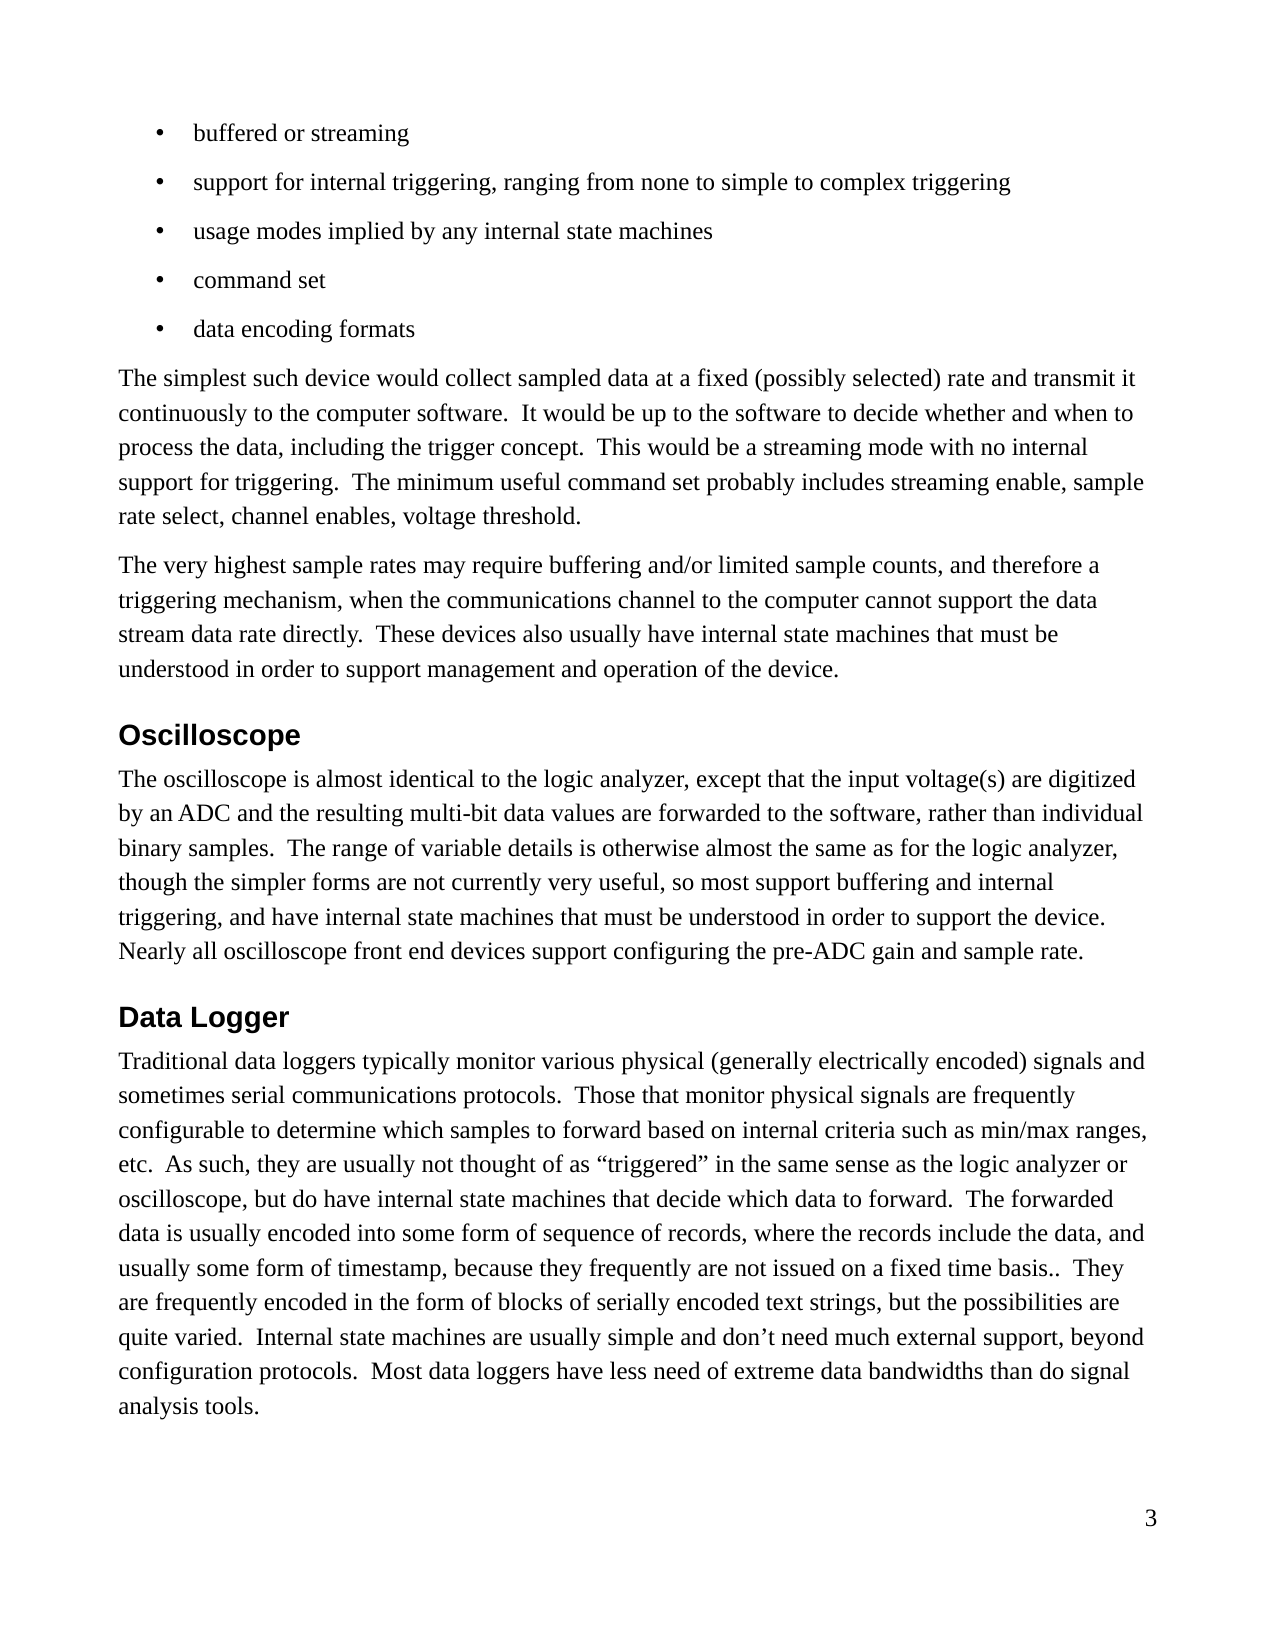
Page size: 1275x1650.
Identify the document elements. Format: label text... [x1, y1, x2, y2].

text The simplest such device would collect sampled data at a fixed (possibly selected) rate and transmit it continuously to the computer software. It would be up to the software to decide whether and when to process the data, including the trigger concept. This would be a streaming mode with no internal support for triggering. The minimum useful command set probably includes streaming enable, sample rate select, channel enables, voltage threshold. [118, 363, 1157, 530]
list command set [156, 265, 1157, 294]
subtitle Data Logger [118, 1000, 1157, 1033]
text The oscilloscope is almost identical to the logic analyzer, except that the input voltage(s) are digitized by an ADC and the resulting multi-bit data values are forwarded to the software, rather than individual binary samples. The range of variable details is otherwise almost the same as for the logic analyzer, though the simpler forms are not currently very useful, so most support buffering and internal triggering, and have internal state machines that must be understood in order to support the device. Nearly all oscilloscope front end devices support configuring the pre-ADC gain and sample rate. [118, 764, 1157, 965]
text The very highest sample rates may require buffering and/or limited sample counts, and therefore a triggering mechanism, when the communications channel to the computer cannot support the data stream data rate directly. These devices also usually have internal state machines that must be understood in order to support management and operation of the device. [118, 550, 1157, 683]
subtitle Oscilloscope [118, 717, 1157, 751]
list data encoding formats [156, 314, 1157, 343]
list usage modes implied by any internal state machines [156, 216, 1157, 245]
text Traditional data loggers typically monitor various physical (generally electrically encoded) signals and sometimes serial communications protocols. Those that monitor physical signals are frequently configurable to determine which samples to forward based on internal criteria such as min/max ranges, etc. As such, they are usually not thought of as “triggered” in the same sense as the logic analyzer or oscilloscope, but do have internal state machines that decide which data to forward. The forwarded data is usually encoded into some form of sequence of records, where the records include the data, and usually some form of timestamp, because they frequently are not issued on a fixed time basis.. They are frequently encoded in the form of blocks of serially encoded text strings, but the possibilities are quite varied. Internal state machines are usually simple and don’t need much external support, beyond configuration protocols. Most data loggers have less need of extreme data bandwidths than do signal analysis tools. [118, 1046, 1157, 1419]
list buffered or streaming [156, 118, 1157, 147]
list support for internal triggering, ranging from none to simple to complex triggering [156, 167, 1157, 196]
